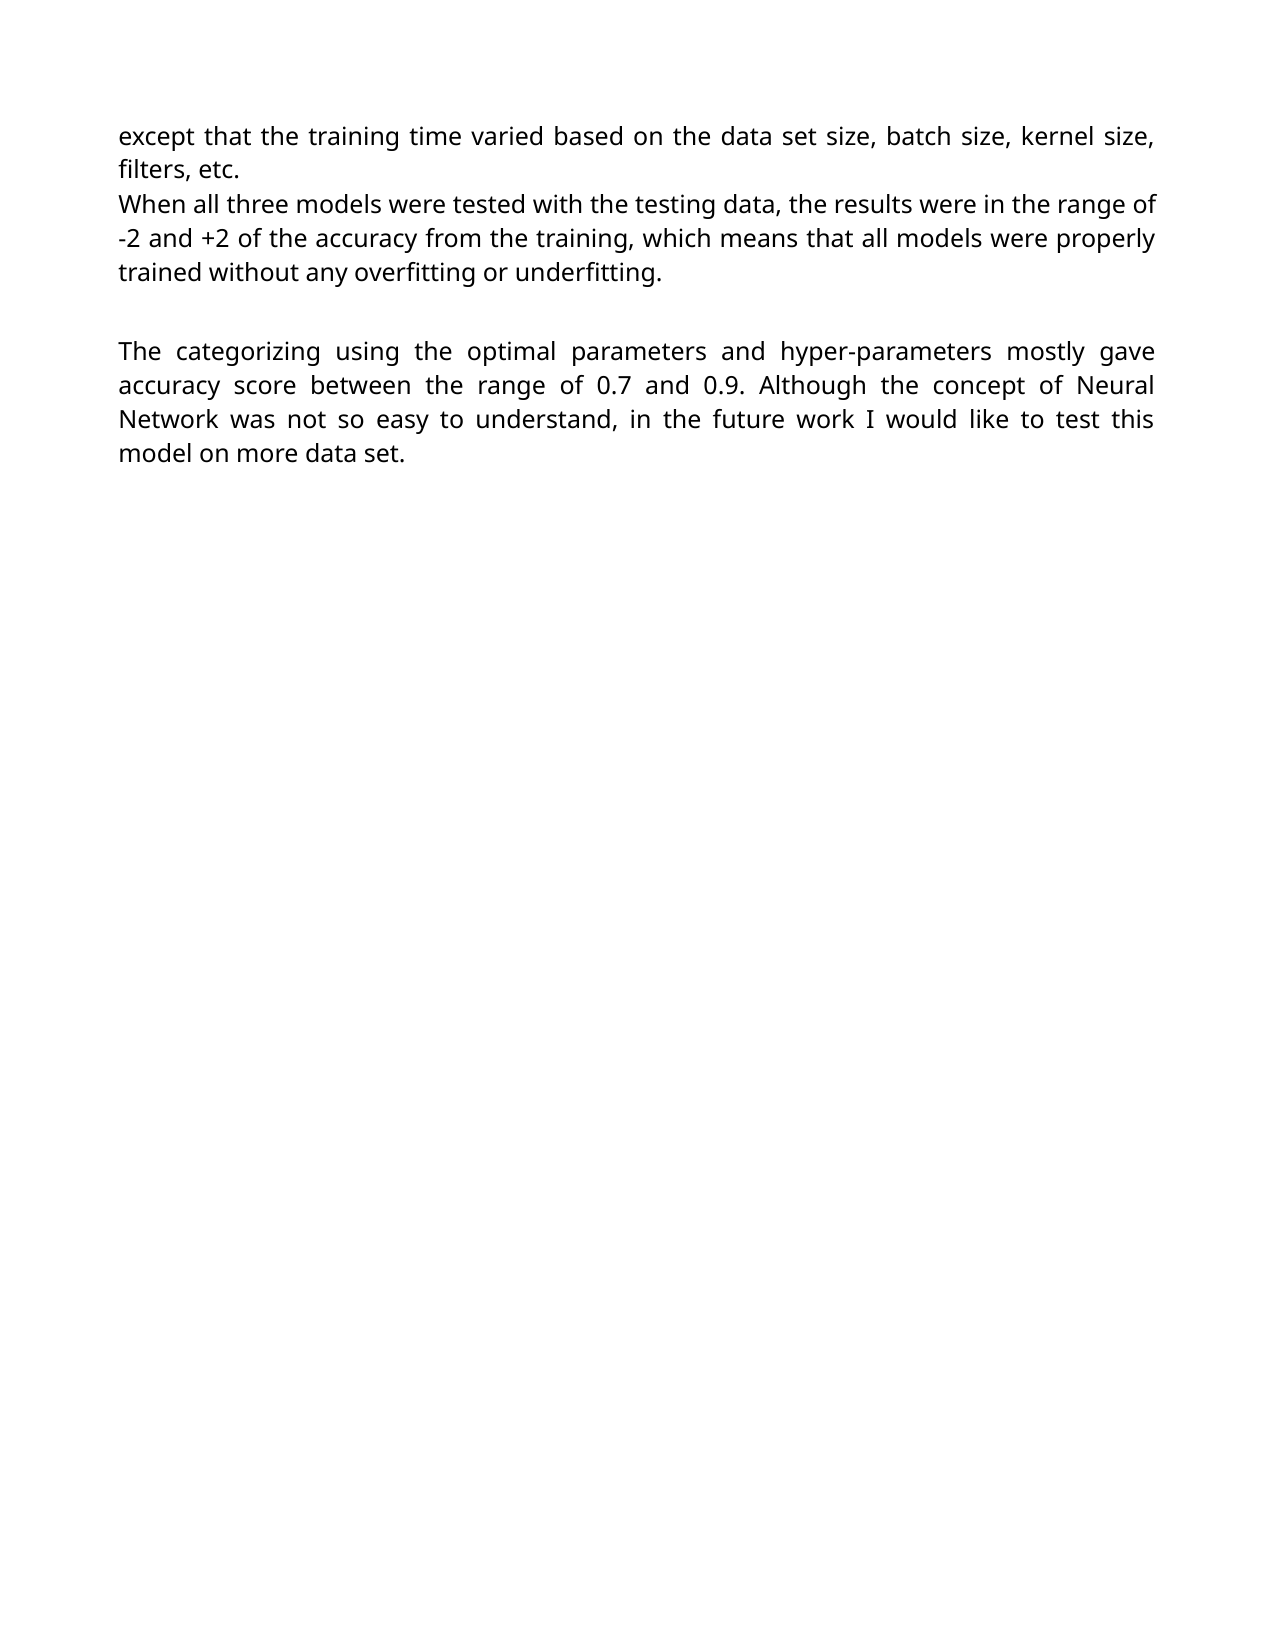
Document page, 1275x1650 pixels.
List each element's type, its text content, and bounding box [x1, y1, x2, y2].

text The categorizing using the optimal parameters and hyper-parameters mostly gave accuracy score between the range of 0.7 and 0.9. Although the concept of Neural Network was not so easy to understand, in the future work I would like to test this model on more data set. [118, 334, 1157, 470]
text When all three models were tested with the testing data, the results were in the range of -2 and +2 of the accuracy from the training, which means that all models were properly trained without any overfitting or underfitting. [118, 186, 1157, 288]
text except that the training time varied based on the data set size, batch size, kernel size, filters, etc. [118, 118, 1157, 186]
